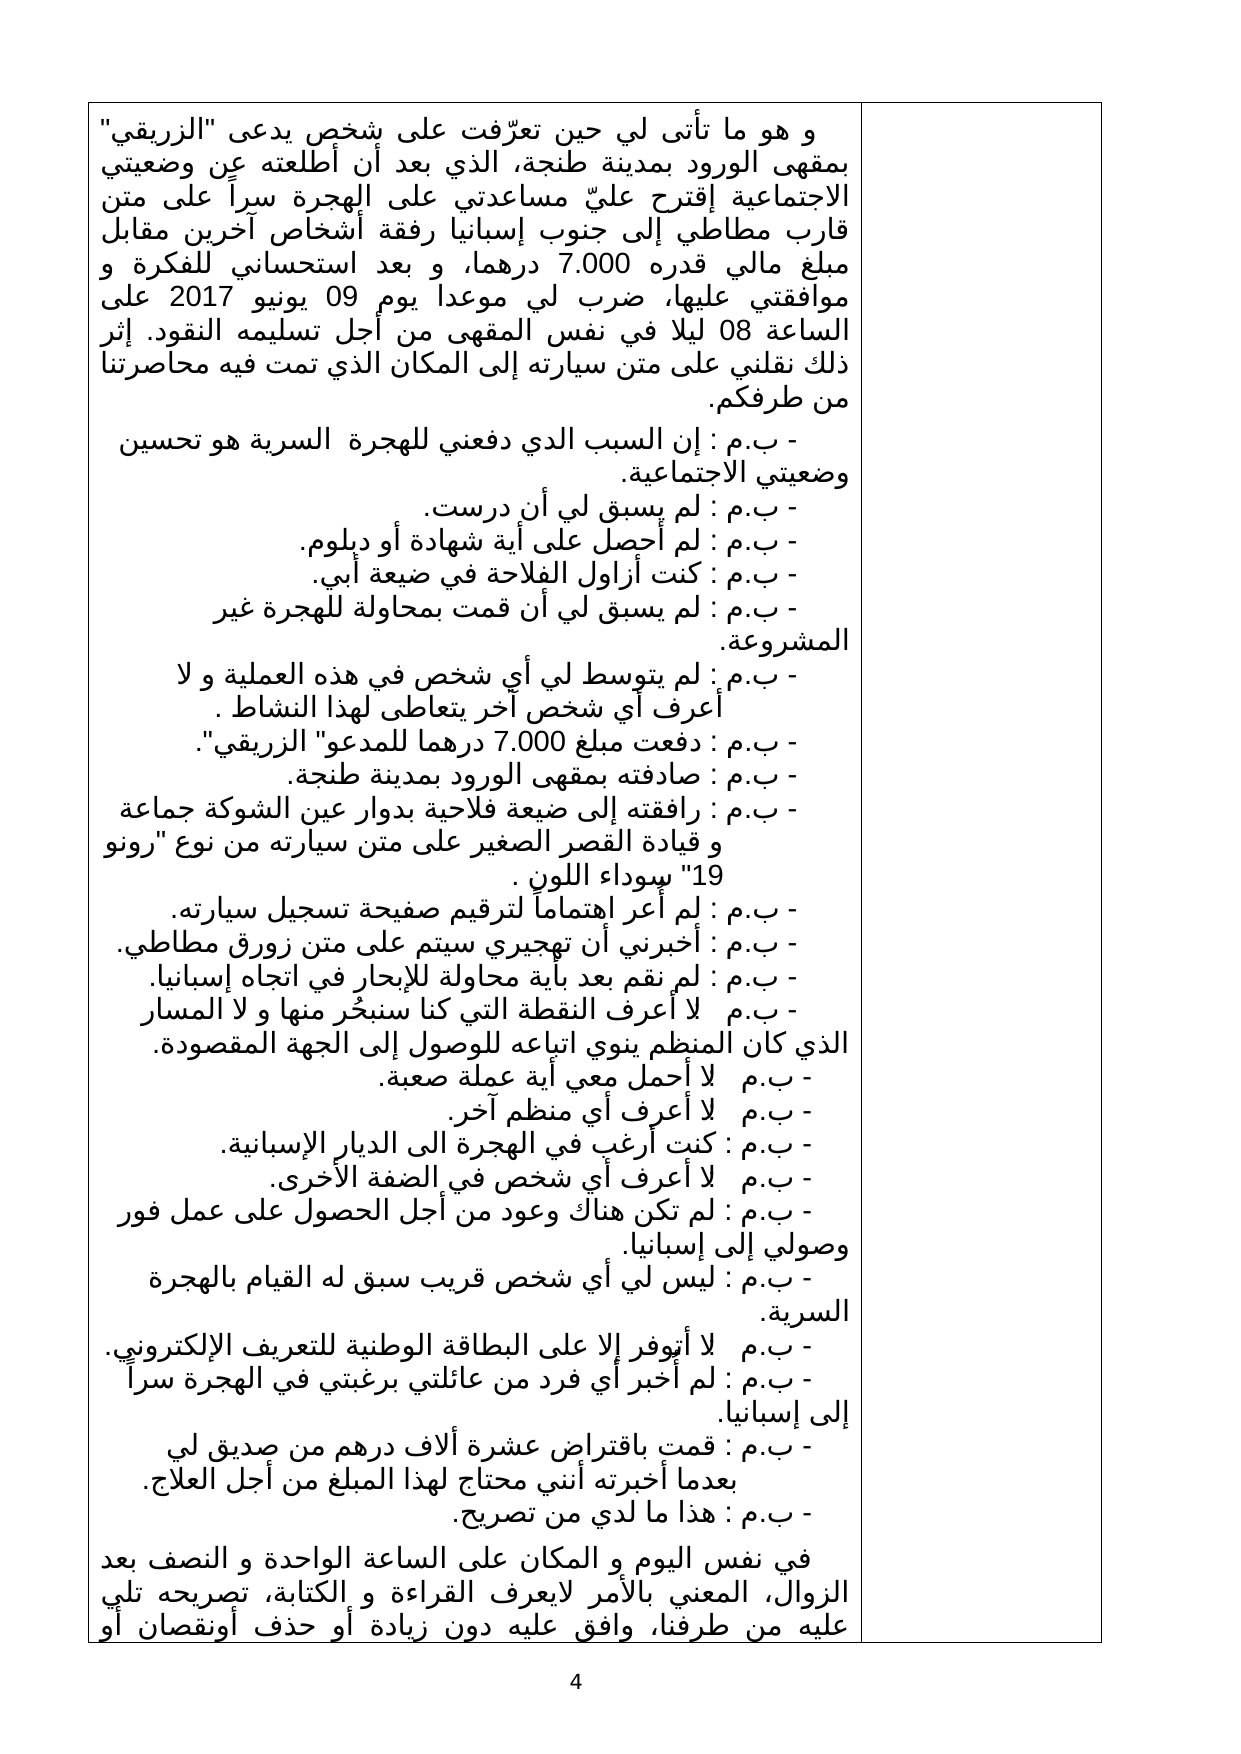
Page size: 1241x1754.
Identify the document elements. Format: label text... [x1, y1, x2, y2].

table_header الــــدرك الـمـلــكـــي مـحــضـــر بحث تمهيدي في هذا اليوم عاشر يونيو سنة ألفين وسبعة عشر ميلادية. نحن الموقعين أسفله: {d.nom_officier_promier} {d.grade_officier_promier} (ض.ش.ق) {d.nom_officier_deuxieme} {d.grade_officier_deuxieme} ( ع .ش.ق) بالمـركـز الـقـضـائي ب{d.region} بناء على المواد {d.article_code} من قانون {d.article_loi}. نورد العمليات الآتية التي أنجزناها مرتدين بذلتنا القانونية وطبقا لأوامر رؤسائنا. - التمهيـــــــــــــــد - في يوم عاشر يونيو ألفين و سبعة عشر ميلادية على الساعة التاسعة صباحا، بمكتب مركزنا، أخبرنا هاتفيا من طرف قائد قيادة القصر الصغير بأن مجموعة من الأشخاص يرغبون في الهجرة غير المشروعة إلى أوروبا، و يتواجدون بإحدى الضيعات الفلاحية بدوار عين الشوكة جماعة و قيادة القصر الصغير عمالة فحص أنجرة. إثر توصلنا بهذه المعلومات، أخبرنا هاتفيا قائد سريتنا و اتصلنا بالسيد وكيل الملك لدى المحكمة الإبتدائية بطنجة، الذي أمرنا بالتوجه إلى عين المكان. انتقلنا فورا رفقة مجموعة من الدركيين على مثن سيارة المصلحة. و عند وصولنا على الساعة التاسعة و النصف صباحا إلى ضيعة المسمى محمد لحربيلي الكائنة بالدوار المذكور أعلاه المتواجدة على بعد 25 كلم جنوب مدينة طنجة و بالضبط بمحاذاة الشاطئ، لاحظنا أن هذه الضيعة محاطة بسياج، بها مرأب لإصلاح الألات الفلاحية و إسطبل. وقمنا بمحاصرتها. بعد اتخاذ كل الإجراءات اللازمة، داهمنا الضيعة فوجدنا بداخل الإسطبل ثلاثة أشخاص بالغين من بينهم امرأة، تبين من خلال تحرياتنا أنهم كانوا يستعدون لمغادرة التراب الوطني سرّا عبر البحر في اتجاه أوروبا دون التوفرعلى أية وثيقة قانونية. أثناء تفتيشنا للأماكن المجاورة، عثرنا على قارب مطاطي من نوع " زودياك" ذو محرك من نوع "ياماها" قوته الجبائية خمسون حصاناً و كمية هامة من البنزين تقدر بحوالي 200 لتر، حجزناها و سقنا هؤلاء الأشخاص إلى المركز قصد البحث معهم في النازلة. عند عودتنا إلى المركز في نفس اليوم على الساعة الحادية عشر و النصف صباحا، ربطنا الاتصال هاتفياً بالسيد وكيل الملك لدى لدى المحكمة الابتدائية بطنجة، حيث أطلعناه عن فحوى النازلة، فأصدر تعليماته بالاستماع إلى المعنيين بالأمر و إنجاز المسطرة على شكل معلومات قضائية، مع تعميق البحث للوصول إلى أفراد الشبكة و موافاته بكل مستجدّ في الموضوع. تنفيذا لهذه التعليمات، أحضرنا أمامنا المعنيين بالأمر، حيث استمعنا إليهم في الموضوع على انفراد كما يلي: ---------------------------( المـــرشــح الاول )--------------------------- علي التازي بن محمد بن علي، مغربي، مزداد بتاريخ 25-03-1975 بمدينة أصيلا و يسكن بها شارع غرناطة زنقة التوتة رقم 12، مياوم، من أمه رحيمو بنت حميدو، متزوج، أب لطفلين، حامل للبطاقة الوطنية للتعريف الالكتروني رقم CL40258 يقول أنه بدون سوابق عدلية، و الذي صرّح لنا بما يلي: ازددت و نشأت بمدينة أصيلة، و درست بها حتى مستوى الخامس ابتدائي. و نظرا لوضعية عائلتي المزرية مادياً، انقطعت عن الدراسة، فأصبحت أشتغل كمياوم في مختلف الأعمال مقابل مدخول لا يكفي لسد حاجيات أسرتي، الشيء الذي أجبرني على التفكير في الهجرة غير المشروعة إلى أوروبا بُغية تحسين وضعيتي الاجتماعية. و من أجل هذه الغاية، تعرّفت على شخص يدعى "الزريقي" بإحدى المقاهي العمومية بمدينة طنجة. و بعد أن تجادبنا أطراف الحديث، اقترح عليّ هذا الأخير مساعدتي على الهجرة سراً على مثن قارب مطاطي إلى جنوب إسبانيا رفقة أشخاص آخرين مقابل مبلغ مالي قدره 7.000 درهما، و بعد استحساني للفكرة و موافقتي عليها، ضرب لي موعدا يوم 09 يونيو 2017 على الساعة 08 ليلا في نفس المقهى من أجل تسليمه النقود. إثر ذلك نقلني على متن سيارته إلى المكان الذي تمت فيه محاصرتنا من طرفكم. - ب.م: إن السبب الذي دفعني للهجرة السرية إلى الضفة الأخرى هو تحسين وضعيتي الاجتماعية. - ب.م : مستواي الدراسي هو الخامس ابتدائي. - ب.م : لم أحصل على أية شهادة أو دبلوم. - ب.م : لا أزاول أية مهنة. - ب.م : لم يسبق لي أن قمت بمحاولة للهجرة غير المشروعة. - ب.م : لم يتوسط لي أي شخص في هذه العملية و لا أعرف أي شخص آخر يتعاطى لهذا النشاط. - ب.م : دفعت مبلغ 7.000 درهما للمدعو" الزريقي " مقابل هده العملية. - ب.م : صادفته بمقهى الورود بمدينة طنجة . - ب.م : تم نقلني إلى ضيعته الفلاحية بدوارعين الشوكة جماعة وقيادة القصر الصغيرعلى متن سيارته من نوع "رونو 19" سوداء اللون. - ب.م : أجهل ترقيم صفيحة تسجيل سيارته. - ب.م : أخبرني أن تهجيري سيتم على مثن زورق مطاطي أسود اللون. - ب.م : لم نقم بعد بأية محاولة للإبحار في اتجاه إسبانيا. - ب.م : لا أعرف النقطة التي كنا سنبحُر منها و لا المسار الذي كان المنظم المدعو "الزريقي" ينوي اتباعه للوصول إلى الجهة المقصودة. - ب.م : لا أحمل معي أية عملة صعبة. - ب.م : لا أعرف أي منظم آخر. - ب.م : كنت أرغب في الهجرة الى الديار الإسبانية. - ب.م : لا أعرف أي شخص في الضفة الأخرى. - ب.م : لم تكن هناك وعود قصد الحصول على عمل فور وصولي إلى إسبانيا. - ب.م : ليس لي أي فرد قريب سبق له القيام بالهجرة السرية. - ب.م : لا أتوفر إلا على البطاقة الوطنية للتعريف الإلكتروني. - ب.م : لم أُخبر أي فرد من عائلتي برغبتي في الهجرة سراً إلى إسبانيا. - ب.م : قمت ببيع دراجتي النارية من أجل توفير المبلغ الكافي للهجرة. - ب.م : هذا ما لدي من تصريح. في نفس اليوم و المكان على الساعة التانية عشر و خمسة و أربعون دقيقة زوالا، المعني بالأمر يعرف القراءة و الكتابة، تصريحه تلاه بنفسه، وافق عليه دون زيادة أو حذف أونقصان أو تغيير، أصر، و وقع و أبصم في دفتر التصريحات. في نفس اليوم و المكان على الساعة الثانية عشرة وخمسون دقيقة زوالا تابعنا بحثنا، حيث استمعنا للمرشح الثاني في التصريح التالي: ---------------------------( المـــرشــح الثاني )----------------------------- فؤاد صبور بن الجيلالي بن علي، مغربي، مزداد بتاريخ 10-11-1978 بأصيلا و يسكن بها شارع الفردوس زنقة التوتة رقم 14، مياوم، من أمه ميلودة بنت الغالي، متزوج، أب لطفل، حامل للبطاقة الوطنية للتعريف الالكتروني رقم CL41852 يقول أنه بدون سوابق عدلية، و الذي صرّح لنا بما يلي: ازددت و نشأت بمدينة أصيلة، لم يسبق لي أن درست بأية مؤسسة عمومية أو خصوصية. مند صغر سني و أنا أعمل إلى جانب والدي في المجال الفلاحي. و بعد تقدم أبي في السن و عدم قدرته بذلك على العمل، أصبحت المعيل الوحيد لأسرتي الصغيرة إضافة إلى أبي و أمي و ثلاثة من أشقائي الصغار. و نظراً لتوالي سنوات الجفاف على المنطقة الذي أثر سلباً على المردود الفلاحي و بالتالي على مدخولي اليومي، فلم أعد أقوى على سد حاجيات الأسرة، الشيء الدي أجبرني على التفكير في الهجرة غير المشروعة إلى أوروبا كحلّ بديل لتحسين وضعيتي الاجتماعية. و هو ما تأتى لي حين تعرّفت على شخص يدعى "الزريقي" بمقهى الورود بمدينة طنجة، الذي بعد أن أطلعته عن وضعيتي الاجتماعية إقترح عليّ مساعدتي على الهجرة سراً على متن قارب مطاطي إلى جنوب إسبانيا رفقة أشخاص آخرين مقابل مبلغ مالي قدره 7.000 درهما، و بعد استحساني للفكرة و موافقتي عليها، ضرب لي موعدا يوم 09 يونيو 2017 على الساعة 08 ليلا في نفس المقهى من أجل تسليمه النقود. إثر ذلك نقلني على متن سيارته إلى المكان الذي تمت فيه محاصرتنا من طرفكم. - ب.م : إن السبب الدي دفعني للهجرة السرية هو تحسين وضعيتي الاجتماعية. - ب.م : لم يسبق لي أن درست. - ب.م : لم أحصل على أية شهادة أو دبلوم. - ب.م : كنت أزاول الفلاحة في ضيعة أبي. - ب.م : لم يسبق لي أن قمت بمحاولة للهجرة غير المشروعة. - ب.م : لم يتوسط لي أي شخص في هذه العملية و لا أعرف أي شخص آخر يتعاطى لهذا النشاط . - ب.م : دفعت مبلغ 7.000 درهما للمدعو" الزريقي". - ب.م : صادفته بمقهى الورود بمدينة طنجة. - ب.م : رافقته إلى ضيعة فلاحية بدوار عين الشوكة جماعة و قيادة القصر الصغير على متن سيارته من نوع "رونو 19" سوداء اللون . - ب.م : لم أُعر اهتماماً لترقيم صفيحة تسجيل سيارته. - ب.م : أخبرني أن تهجيري سيتم على متن زورق مطاطي. - ب.م : لم نقم بعد بأية محاولة للإبحار في اتجاه إسبانيا. - ب.م : لا أعرف النقطة التي كنا سنبحُر منها و لا المسار الذي كان المنظم ينوي اتباعه للوصول إلى الجهة المقصودة. - ب.م : لا أحمل معي أية عملة صعبة. - ب.م : لا أعرف أي منظم آخر. - ب.م : كنت أرغب في الهجرة الى الديار الإسبانية. - ب.م : لا أعرف أي شخص في الضفة الأخرى. - ب.م : لم تكن هناك وعود من أجل الحصول على عمل فور وصولي إلى إسبانيا. - ب.م : ليس لي أي شخص قريب سبق له القيام بالهجرة السرية. - ب.م : لا أتوفر إلا على البطاقة الوطنية للتعريف الإلكتروني. - ب.م : لم أُخبر أي فرد من عائلتي برغبتي في الهجرة سراً إلى إسبانيا. - ب.م : قمت باقتراض عشرة ألاف درهم من صديق لي بعدما أخبرته أنني محتاج لهذا المبلغ من أجل العلاج. - ب.م : هذا ما لدي من تصريح. في نفس اليوم و المكان على الساعة الواحدة و النصف بعد الزوال، المعني بالأمر لايعرف القراءة و الكتابة، تصريحه تلي عليه من طرفنا، وافق عليه دون زيادة أو حذف أونقصان أو تغيير، أصر، و وقع و أبصم في دفتر التصريحات. في نفس اليوم والمكان على الساعة الواحدة و خمسة و تلاثون دقيقة بعد الزوال تابعنا بحثنا، حيث استمعنا للمرشحة الثالثة في التصريح التالي: -------------------------( المـــرشــحة الثالثة )------------------------------ زينب بو العيش بنت لحسن بن علي، مغربية، مزدادة بتاريخ 05-12-1980 بطنجة و تسكن بها شارع الشهداء زنقة النور رقم 150، عاملة نظافة، من أمها رقية بنت إدريس، مطلقة بدون أبناء، حاملة للبطاقة الوطنية للتعريف الالكتروني رقم CL-78841 تقول أنها بدون سوابق عدلية، و التي صرّحت لنا بما يلي: ازددت و نشأت بمدينة طنجة، درست بها حتى المستوى السادس ابتدائي. و بعد وفاة والدي الذي كان المعيل الوحيد لي و لأمي، وجدت نفسي مضطرة للعمل كخادمة بالمنازل. و منذ سنتين تقريباً اشتغلت بمقهى الورود بمدينة طنجة كعاملة للنظافة، حيث تعرّفت فيها على شخص يدعى "الزريقي" الذي كان يتردد عليها باستمرار، و بعد أن أطلعته عن وضعيتي الاجتماعية اقترح عليّ هذا الأخير مساعدتي من أجل الهجرة سراً بحراً على متن قارب مطاطي إلى جنوب إسبانيا رفقة أشخاص آخرين مقابل مبلغ مالي قدره 7.000 درهما، حيث وافقت على الفكرة، بعدها ضرب لي موعدا يوم 09 يونيو على الساعة 08 ليلا في نفس المقهى من أجل تسليمه النقود. إثر ذلك نقلني على متن سيارته إلى المكان الذي تمت فيه محاصرتنا من طرفكم. - ب.م : إن السبب الدي دفعني للهجرة السرية هو تحسين وضعيتي المادية. - ب.م : درست حتى المستوى السادس ابتدائي. - ب.م : لم أحصل على أية شهادة أو دبلوم. - ب.م : كنت أعمل كعاملة نظافة بمقهى الورود بمدينة طنجة. - ب.م : لم يسبق لي أن قمت بمحاولة للهجرة غير المشروعة. - ب.م : لم يتوسط لي أي شخص في هذه العملية و لا أعرف أي شخص آخر يتعاطى لهذا النشاط . - ب.م : دفعت مبلغ 7.000 درهما للمدعو"الزريقي" مقابل تهجيري سرّا. - ب.م : تعرفت على المدعو"الزريقي" بمقهى الورود بمدينة طنجة. - ب.م : نقلني إلى ضيعة فلاحية بدوار عين الشوكة جماعة و قيادة القصر الصغير على متن سيارته من نوع "رونو 19" سوداء اللون. - ب.م : لا أتذكر ترقيم صفيحة تسجيل سيارته. - ب.م : أخبرني أن تهجيري سيتم عبر زورق مطاطي. - ب.م : لم نقم بعد بأية محاولة للإبحار في اتجاه إسبانيا. - ب.م : لا أعرف النقطة التي كنا سنبحُر منها و لا المسار الذي كان المنظم ينوي اتباعه للوصول إلى الجهة المقصودة. - ب.م : لا أحمل معي أية عملة صعبة. - ب.م : لا أعرف أي منظم آخر. - ب.م : كنت أرغب في الهجرة إلى الديار الإسبانية. - ب.م : لا أعرف أي شخص في الضفة الأخرى. - ب.م : لم تكن هناك وعود من أجل الحصول على عمل فور وصولي إلى إسبانيا. - ب.م : ليس لي أي شخص قريب سبق له أن قام بالهجرة السرية. - ب.م : لا أتوفر إلا على البطاقة الوطنية للتعريف الإلكتروني. - ب.م : لم أخبر أمي برغبتي في السفر إلى إسبانيا. - ب.م : كنت أذخر مبلغ 7000 درهم الذي أعطيته للمدعو " الزريقي". - ب.م : هذا ما لدي من تصريح. في نفس اليوم و المكان على الساعة الثانية و عشر دقائق بعد الزوال، المعنية بالأمر تعرف القراءة و الكتابة، تصريحها تلته بنفسها، وافقت عليه دون زيادة أو حذف أونقصان أو تغيير، أصرت، ورفضت التوقيع والابصام في دفتر التصريحات. في نفس اليوم و المكان على الساعة الثانية و خمسة عشر دقائق بعد الزوال، اتصلنا هاتفيا من جديد بالسيد وكيل الملك لدى المحكمة الابتدائية بطنجة، حيث أطلعناه عن نتيجة البحث، فأصدر تعليماته بنشر مذكرة بحث على الصعيد الوطني في حق المدعو "الزريقي" و تسليم المحجوزات إلى السيد رئيس مصلحة كتابة الضبط لدى نفس المحكمة و إنجاز المسطرة على شكل معلومات قضائية مع موافاته بكل ما استجدّ في الموضوع. * اشارات: - تم تنقيط المعنيين بالأمر فلم يكونوا موضوع أي بحث . - حررنا برقية بحث في حق المسمى محمد الحربيلي المدعو "الزريقي" تحت رقم 1523/2 بتاريخ 10-06-2017 و بُعث بها إلى مصنف البطائق الجهوي للدرك الملكي بطنجة. - أخبرنا قائد سريتنا بواسطة البرقية عدد 1520/2 بتاريخ 10-06-2017. - إن القارب المطاطي من نوع "زودياك" و محركه من نوع "ياماها" و كذا كمية البنزين المقدرة ب 200 لتر، ستسلم إلى السيد رئيس مصلحة كتابة الضبط لدى المحكمة الإبتدائية بطنجة مقابل اعتراف. - قمنا بفتح ملف الأبحاث الخاصة رقم 32/2017. - النظائـــــر الموجهـــــــــة - الأولــــى (مع نسختها): إلى السيد وكيل الملك لدى المحكمة الإبتدائية بطنجة. الـثــانـيـة: للمحفوظـات. حـرر و ختم في: 10 يونيو2017 الرقيب أول خ . بـــــومــاي الرقيب ع . أومــــــوي (ض.ش.ق) (ع.ش.ق) [89, 103, 861, 1642]
table_header [862, 103, 1101, 1642]
